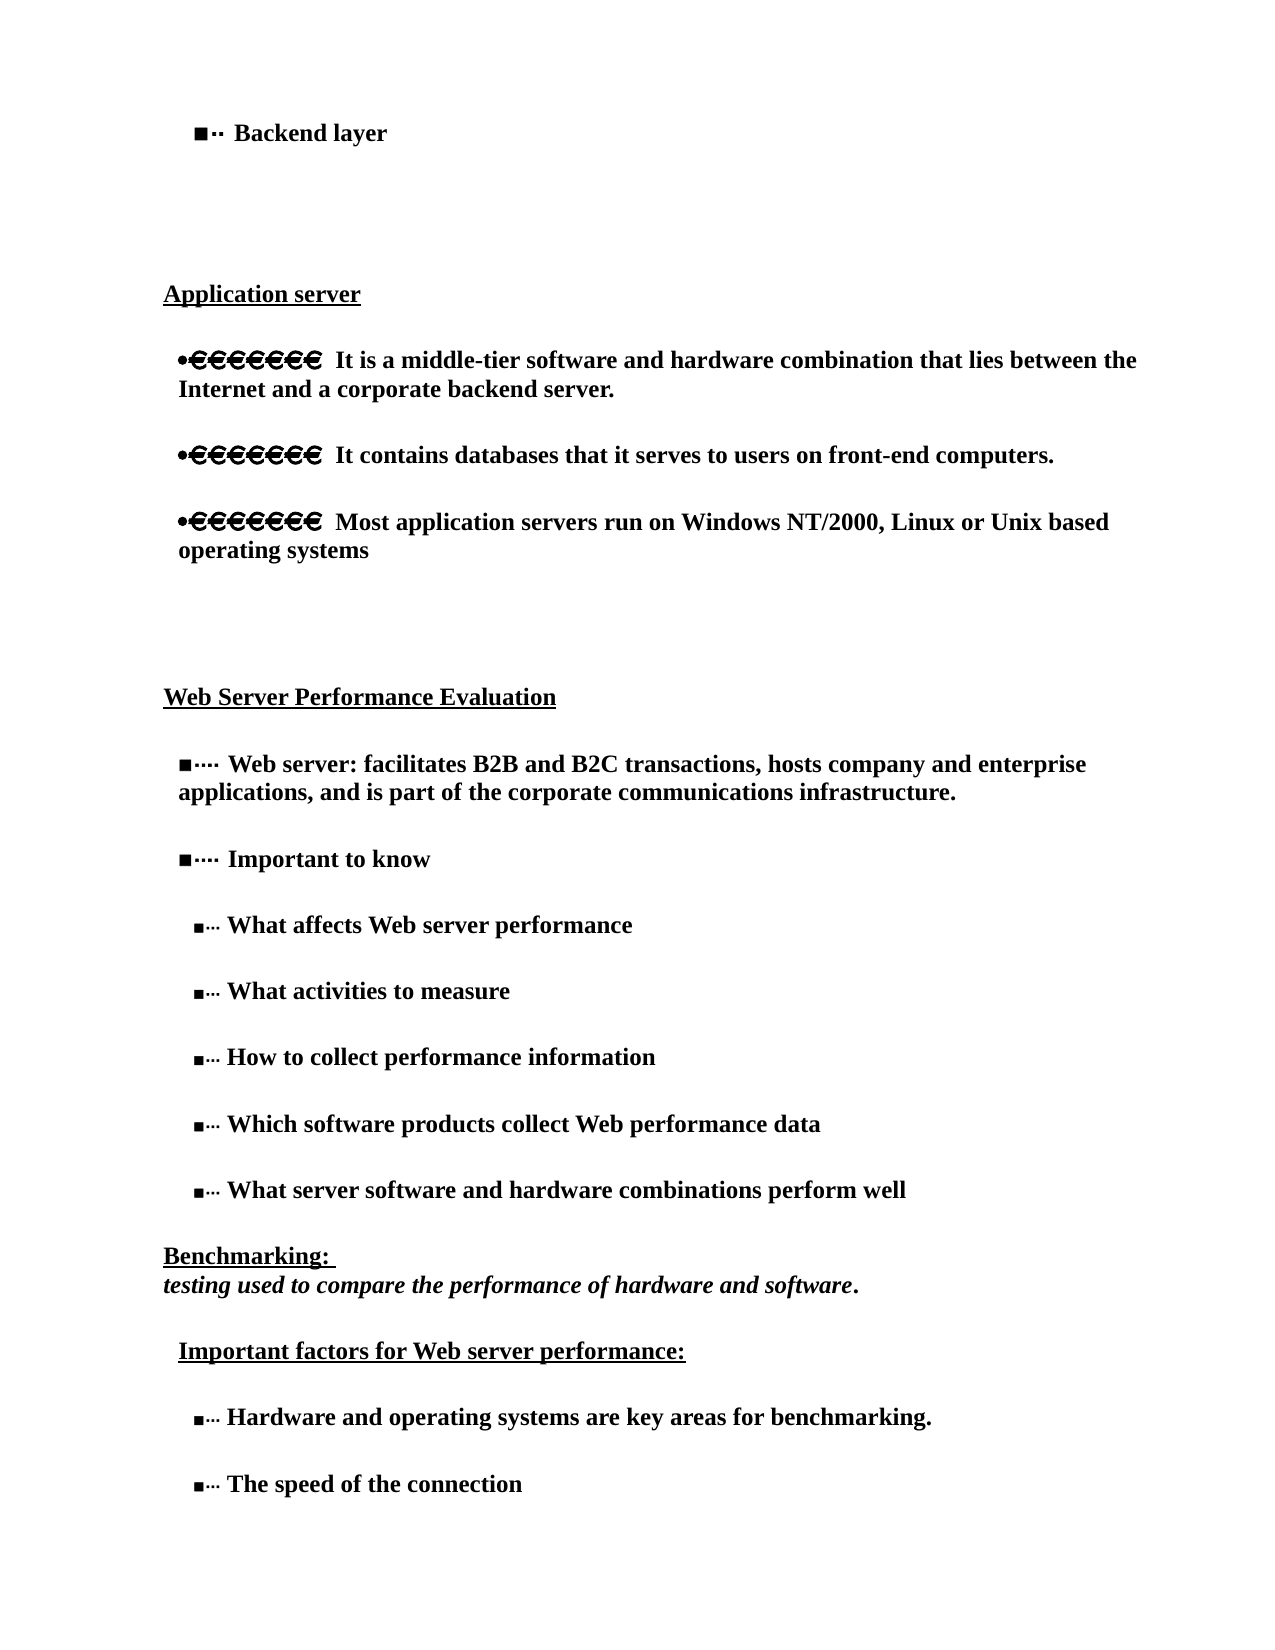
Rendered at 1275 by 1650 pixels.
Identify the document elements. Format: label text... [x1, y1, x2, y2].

subtitle n How to collect performance information [118, 1042, 1157, 1071]
subtitle · It is a middle-tier software and hardware combination that lies between the Internet and a corporate backend server. [118, 346, 1157, 403]
subtitle · It contains databases that it serves to users on front-end computers. [118, 441, 1157, 469]
subtitle Important factors for Web server performance: [118, 1336, 1157, 1365]
subtitle n Important to know [118, 844, 1157, 872]
subtitle n Backend layer [118, 118, 1157, 147]
subtitle n What affects Web server performance [118, 910, 1157, 939]
subtitle n What activities to measure [118, 976, 1157, 1005]
subtitle n Web server: facilitates B2B and B2C transactions, hosts company and enterprise applications, and is part of the corporate communications infrastructure. [118, 749, 1157, 806]
subtitle Web Server Performance Evaluation [118, 682, 1157, 711]
subtitle n Which software products collect Web performance data [118, 1109, 1157, 1137]
subtitle Benchmarking: testing used to compare the performance of hardware and software. [118, 1241, 1157, 1299]
subtitle n Hardware and operating systems are key areas for benchmarking. [118, 1402, 1157, 1431]
subtitle n What server software and hardware combinations perform well [118, 1175, 1157, 1204]
subtitle Application server [118, 279, 1157, 308]
subtitle · Most application servers run on Windows NT/2000, Linux or Unix based operating systems [118, 507, 1157, 564]
subtitle n The speed of the connection [118, 1469, 1157, 1497]
